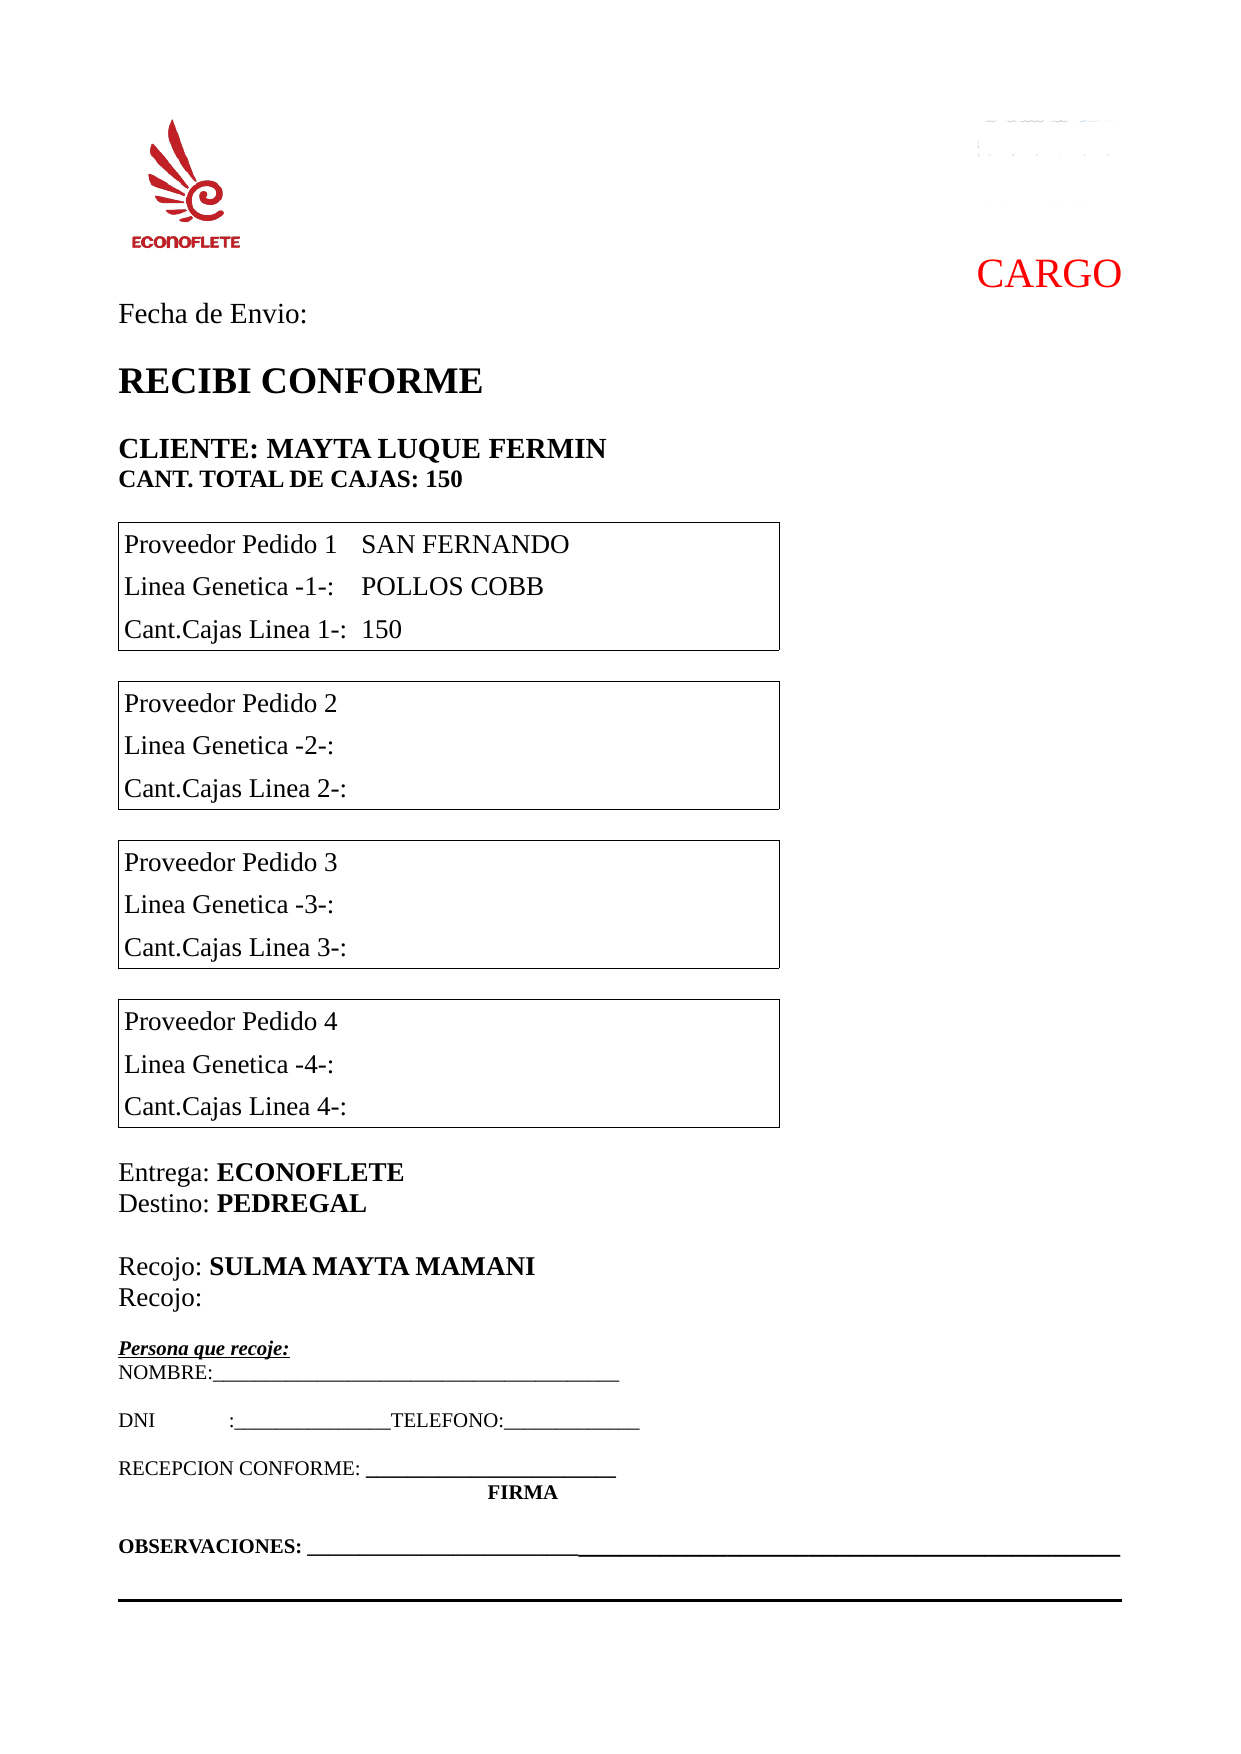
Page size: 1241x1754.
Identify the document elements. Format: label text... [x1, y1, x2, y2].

table_cell [356, 766, 779, 809]
table_cell Cant.Cajas Linea 4-: [119, 1085, 356, 1127]
table_cell POLLOS COBB [356, 565, 779, 607]
table_cell Proveedor Pedido 4 [119, 1000, 356, 1042]
text Recojo: [118, 1281, 1122, 1312]
table_cell Linea Genetica -1-: [119, 565, 356, 607]
text RECEPCION CONFORME: ________________________ [118, 1456, 1122, 1480]
table_cell [356, 651, 779, 681]
table_header SAN FERNANDO [356, 523, 779, 564]
table_cell Cant.Cajas Linea 3-: [119, 926, 356, 968]
table_cell [356, 1000, 779, 1042]
text Fecha de Envio: [118, 297, 1122, 330]
text CARGO [118, 224, 1122, 297]
table_cell [356, 724, 779, 766]
table_cell Linea Genetica -3-: [119, 883, 356, 926]
table_cell [356, 1042, 779, 1085]
table_cell [118, 969, 356, 999]
table_cell Proveedor Pedido 3 [119, 841, 356, 883]
table_cell [118, 651, 356, 681]
table_cell [356, 810, 779, 840]
table_header Proveedor Pedido 1 [119, 523, 356, 564]
text OBSERVACIONES: __________________________________________________________________ [118, 1528, 1122, 1559]
table_cell [356, 883, 779, 926]
text Recojo: SULMA MAYTA MAMANI [118, 1249, 1122, 1281]
table_cell [356, 1085, 779, 1127]
text RECIBI CONFORME [118, 359, 1122, 402]
text NOMBRE:_______________________________________ [118, 1360, 1122, 1384]
text Entrega: ECONOFLETE [118, 1156, 1122, 1187]
text CLIENTE: MAYTA LUQUE FERMIN [118, 431, 1122, 464]
table_cell Proveedor Pedido 2 [119, 682, 356, 724]
table_cell [356, 682, 779, 724]
table_cell [356, 969, 779, 999]
text CANT. TOTAL DE CAJAS: 150 [118, 464, 1122, 493]
table_cell [356, 841, 779, 883]
table_cell 150 [356, 607, 779, 650]
text Persona que recoje: [118, 1336, 1122, 1360]
text FIRMA [118, 1480, 1122, 1504]
table_cell Linea Genetica -4-: [119, 1042, 356, 1085]
table_cell [356, 926, 779, 968]
text Destino: PEDREGAL [118, 1187, 1122, 1218]
table_cell Cant.Cajas Linea 1-: [119, 607, 356, 650]
text DNI :_______________TELEFONO:_____________ [118, 1408, 1122, 1432]
table_cell [118, 810, 356, 840]
picture [118, 118, 254, 249]
table_cell Linea Genetica -2-: [119, 724, 356, 766]
table_cell Cant.Cajas Linea 2-: [119, 766, 356, 809]
